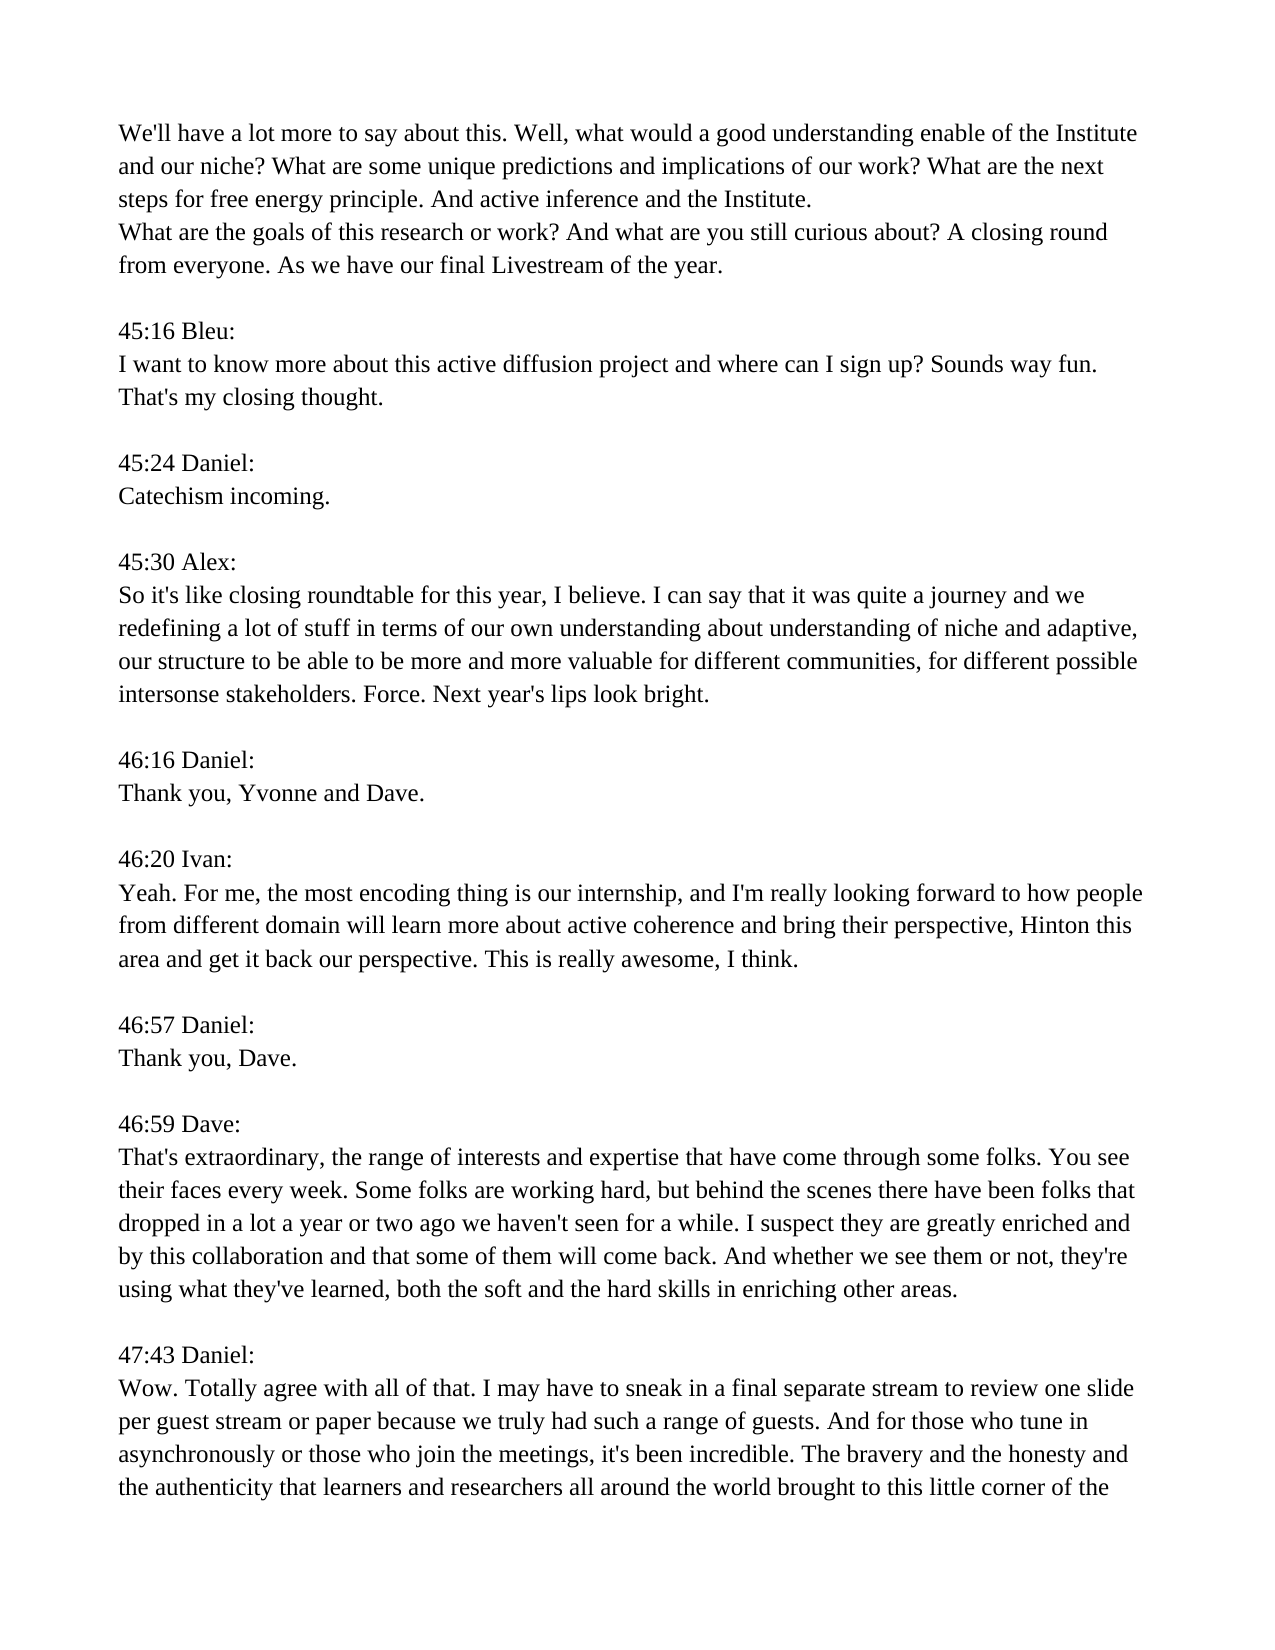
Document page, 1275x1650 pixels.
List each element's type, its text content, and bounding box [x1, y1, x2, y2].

text 45:30 Alex: [118, 547, 1157, 576]
text That's extraordinary, the range of interests and expertise that have come through some folks. You see their faces every week. Some folks are working hard, but behind the scenes there have been folks that dropped in a lot a year or two ago we haven't seen for a while. I suspect they are greatly enriched and by this collaboration and that some of them will come back. And whether we see them or not, they're using what they've learned, both the soft and the hard skills in enriching other areas. [118, 1142, 1157, 1303]
text Thank you, Dave. [118, 1043, 1157, 1071]
text 46:16 Daniel: [118, 746, 1157, 774]
text 45:16 Bleu: [118, 316, 1157, 345]
text Catechism incoming. [118, 481, 1157, 510]
text So it's like closing roundtable for this year, I believe. I can say that it was quite a journey and we redefining a lot of stuff in terms of our own understanding about understanding of niche and adaptive, our structure to be able to be more and more valuable for different communities, for different possible intersonse stakeholders. Force. Next year's lips look bright. [118, 580, 1157, 708]
text 45:24 Daniel: [118, 448, 1157, 477]
text What are the goals of this research or work? And what are you still curious about? A closing round from everyone. As we have our final Livestream of the year. [118, 217, 1157, 279]
text Wow. Totally agree with all of that. I may have to sneak in a final separate stream to review one slide per guest stream or paper because we truly had such a range of guests. And for those who tune in asynchronously or those who join the meetings, it's been incredible. The bravery and the honesty and the authenticity that learners and researchers all around the world brought to this little corner of the [118, 1373, 1157, 1501]
text 47:43 Daniel: [118, 1340, 1157, 1369]
text We'll have a lot more to say about this. Well, what would a good understanding enable of the Institute and our niche? What are some unique predictions and implications of our work? What are the next steps for free energy principle. And active inference and the Institute. [118, 118, 1157, 213]
text 46:59 Dave: [118, 1109, 1157, 1137]
text Thank you, Yvonne and Dave. [118, 778, 1157, 807]
text 46:20 Ivan: [118, 844, 1157, 873]
text 46:57 Daniel: [118, 1010, 1157, 1038]
text Yeah. For me, the most encoding thing is our internship, and I'm really looking forward to how people from different domain will learn more about active coherence and bring their perspective, Hinton this area and get it back our perspective. This is really awesome, I think. [118, 878, 1157, 972]
text I want to know more about this active diffusion project and where can I sign up? Sounds way fun. That's my closing thought. [118, 349, 1157, 411]
